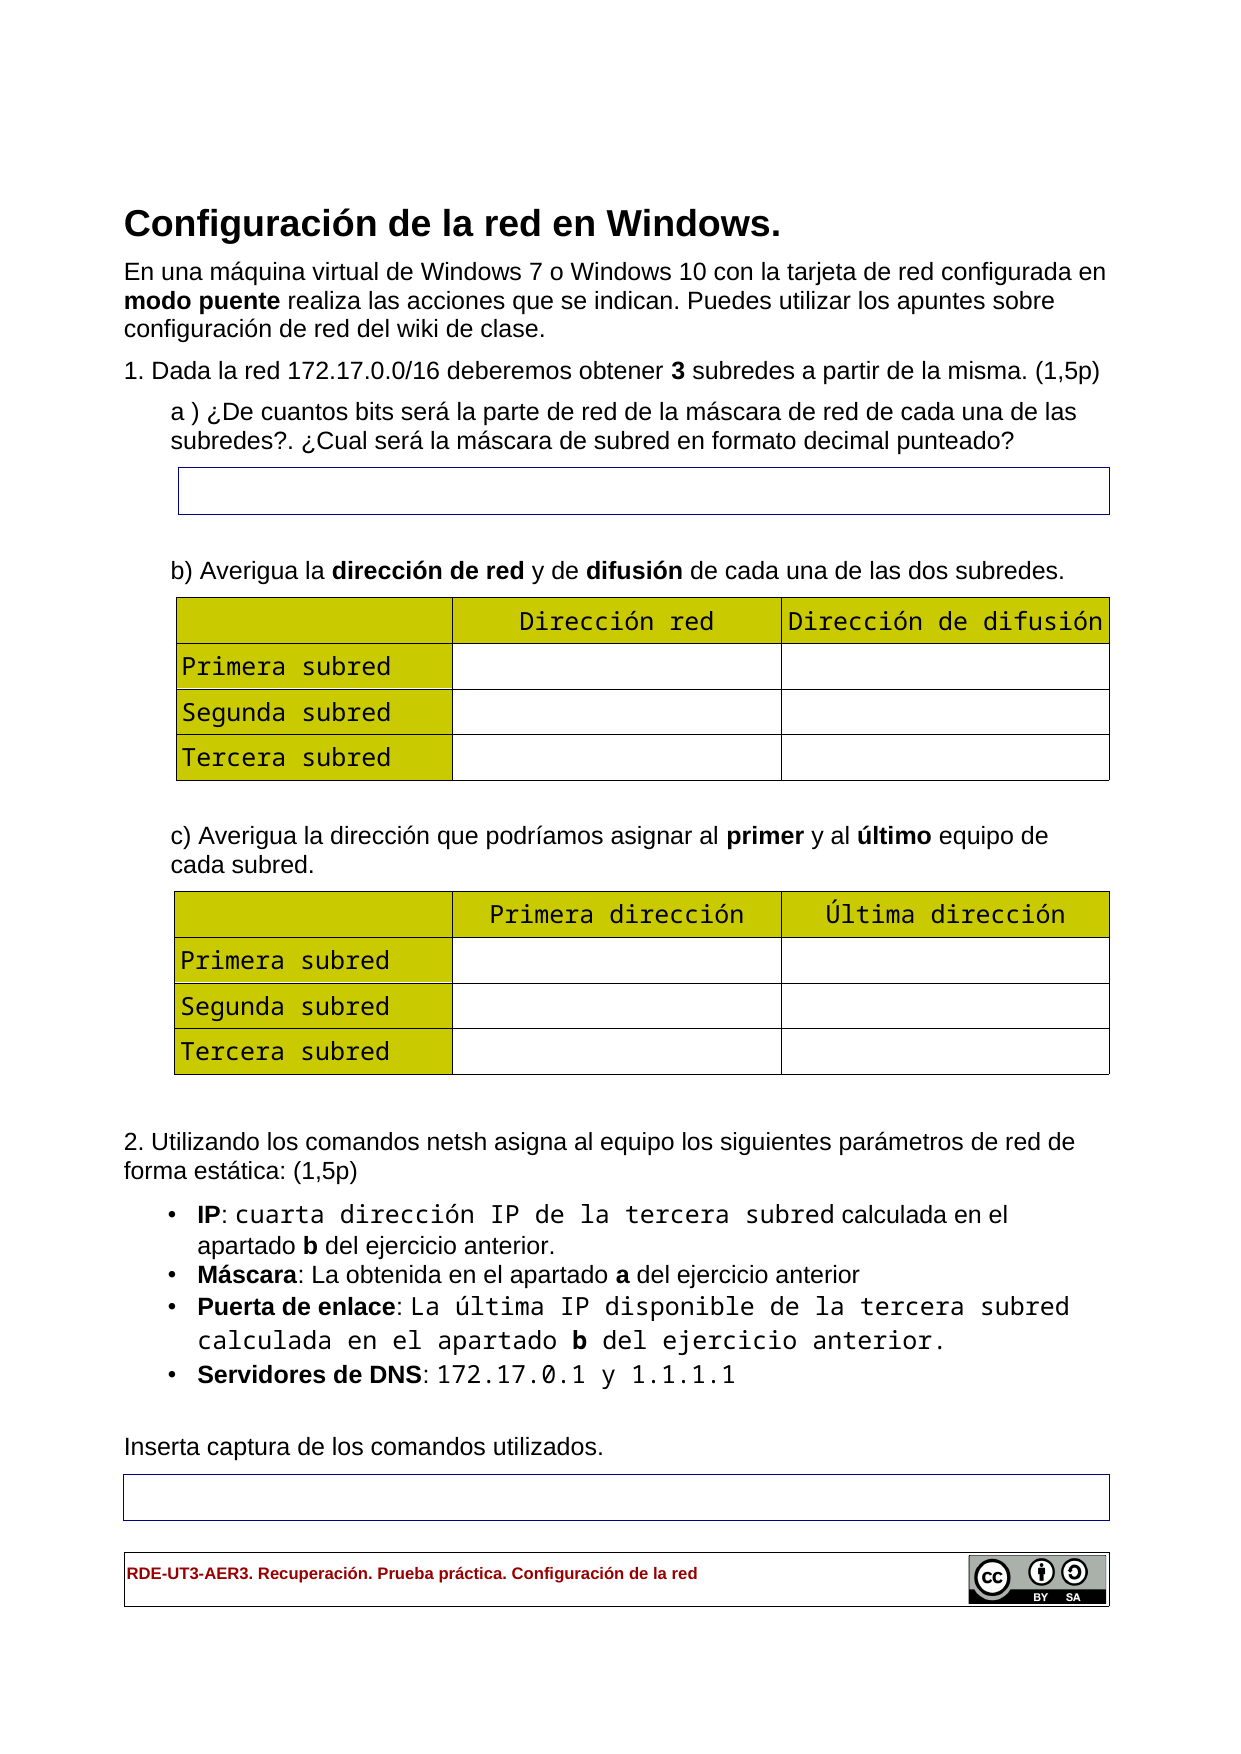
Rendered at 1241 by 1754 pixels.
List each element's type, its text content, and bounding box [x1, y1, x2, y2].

table_cell Primera subred [177, 644, 452, 688]
table_cell [782, 690, 1109, 734]
table_cell Segunda subred [175, 984, 452, 1028]
table_header Primera dirección [453, 892, 781, 937]
list Máscara: La obtenida en el apartado a del ejercicio anterior [168, 1260, 1109, 1289]
table_cell [782, 644, 1109, 688]
table_header Dirección red [453, 598, 781, 643]
table_cell [782, 735, 1109, 780]
table_header [179, 468, 1109, 514]
table_header [175, 892, 452, 937]
text c) Averigua la dirección que podríamos asignar al primer y al último equipo de cada subred. [170, 821, 1109, 879]
list Puerta de enlace: La última IP disponible de la tercera subred calculada en el apartado b del ejercicio anterior. [168, 1289, 1109, 1357]
list Servidores de DNS: 172.17.0.1 y 1.1.1.1 [168, 1357, 1109, 1391]
table_cell Primera subred [175, 938, 452, 982]
table_cell [782, 938, 1109, 982]
table_header Última dirección [782, 892, 1109, 937]
table_cell Tercera subred [175, 1029, 452, 1074]
table_cell Tercera subred [177, 735, 452, 780]
table_cell [782, 984, 1109, 1028]
table_header Dirección de difusión [782, 598, 1109, 643]
subtitle 2. Utilizando los comandos netsh asigna al equipo los siguientes parámetros de red de forma estática: (1,5p) [123, 1127, 1109, 1184]
picture [968, 1555, 1107, 1604]
table_cell [453, 735, 781, 780]
text En una máquina virtual de Windows 7 o Windows 10 con la tarjeta de red configurada en modo puente realiza las acciones que se indican. Puedes utilizar los apuntes sobre configuración de red del wiki de clase. [123, 257, 1109, 343]
table_cell [453, 984, 781, 1028]
subtitle Configuración de la red en Windows. [123, 201, 1109, 244]
list IP: cuarta dirección IP de la tercera subred calculada en el apartado b del ejercicio anterior. [168, 1197, 1109, 1260]
text 1. Dada la red 172.17.0.0/16 deberemos obtener 3 subredes a partir de la misma. (1,5p) [123, 356, 1109, 384]
table_cell Segunda subred [177, 690, 452, 734]
table_header [124, 1475, 1109, 1520]
text Inserta captura de los comandos utilizados. [123, 1432, 1109, 1461]
table_cell [453, 1029, 781, 1074]
table_cell [453, 690, 781, 734]
table_cell [453, 644, 781, 688]
table_cell [453, 938, 781, 982]
table_cell [782, 1029, 1109, 1074]
text a ) ¿De cuantos bits será la parte de red de la máscara de red de cada una de las subredes?. ¿Cual será la máscara de subred en formato decimal punteado? [170, 397, 1109, 454]
table_header [177, 598, 452, 643]
text b) Averigua la dirección de red y de difusión de cada una de las dos subredes. [170, 556, 1109, 585]
